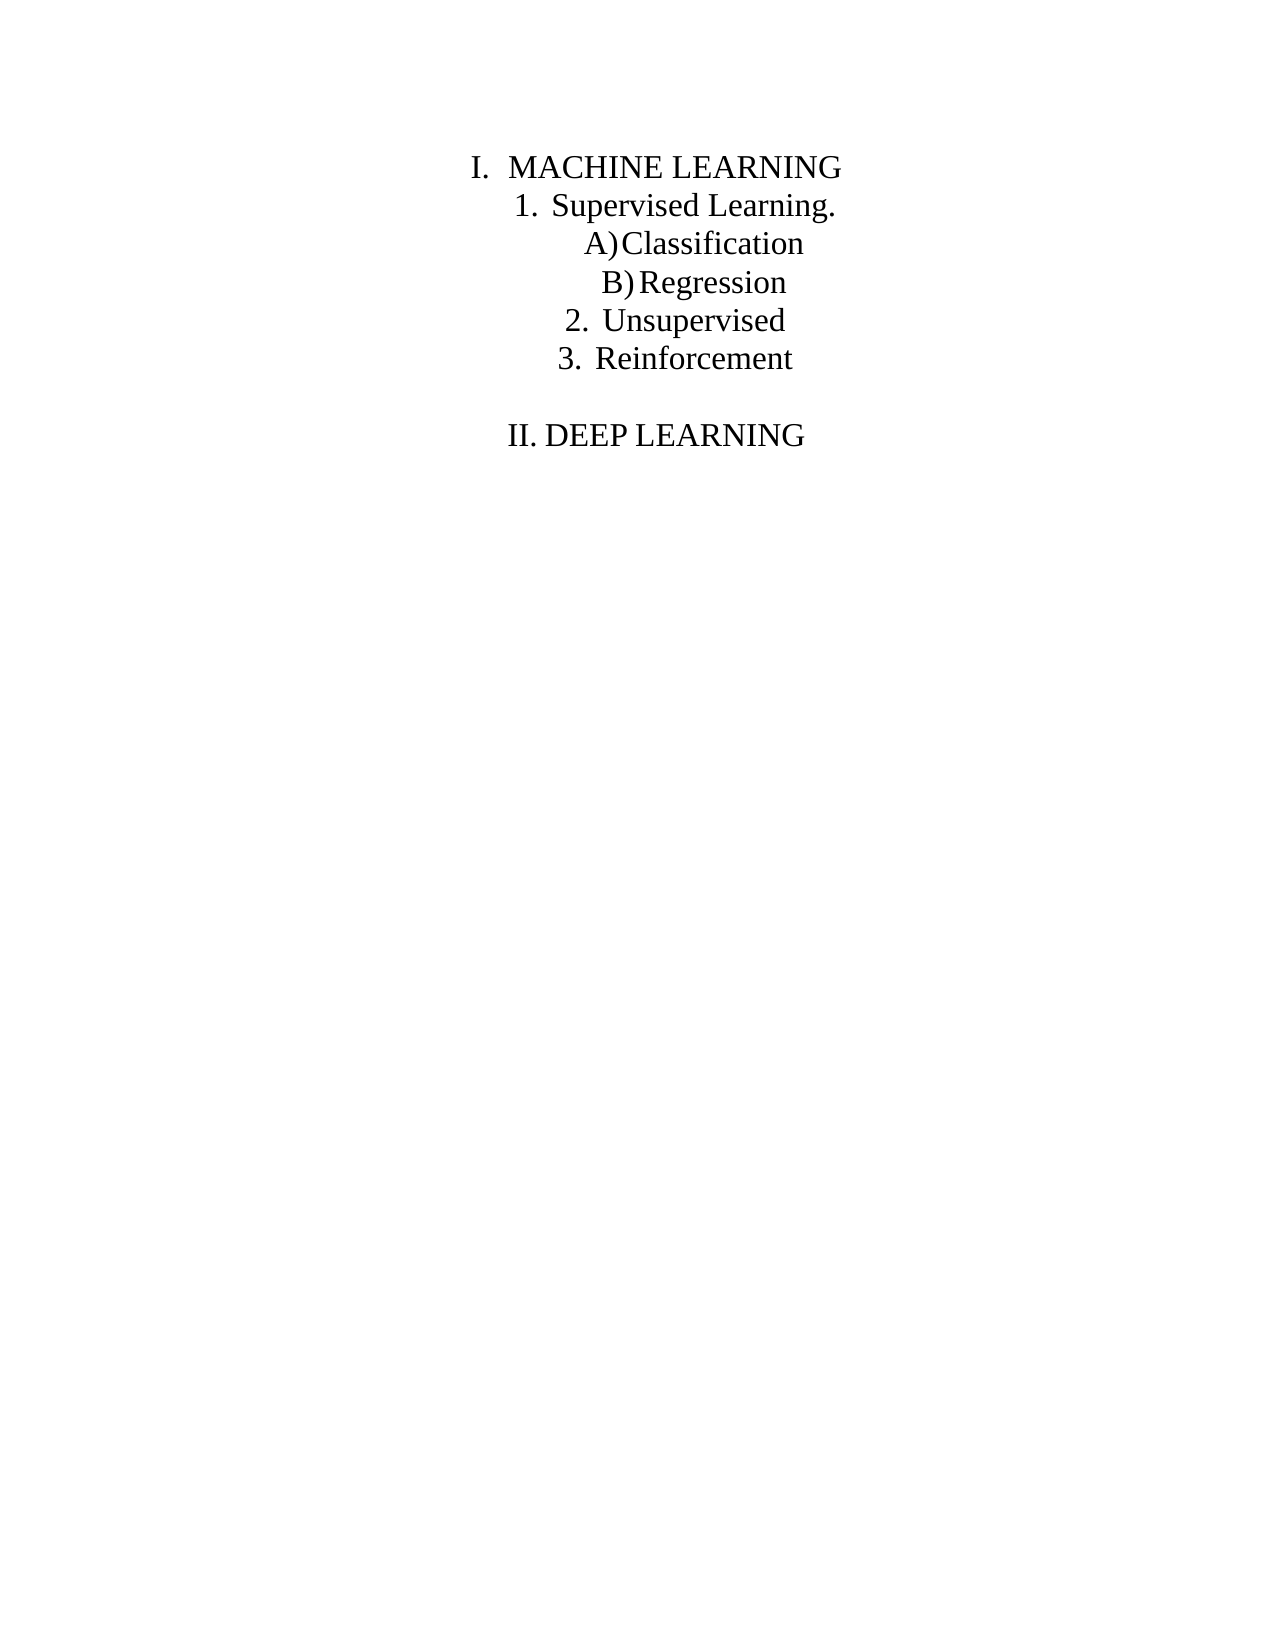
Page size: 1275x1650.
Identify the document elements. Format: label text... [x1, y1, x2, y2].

list Classification [231, 223, 1157, 262]
list DEEP LEARNING [156, 415, 1157, 453]
list Reinforcement [193, 338, 1157, 377]
list Regression [231, 262, 1157, 300]
list MACHINE LEARNING [156, 147, 1157, 185]
list Supervised Learning. [193, 185, 1157, 223]
list Unsupervised [193, 300, 1157, 338]
